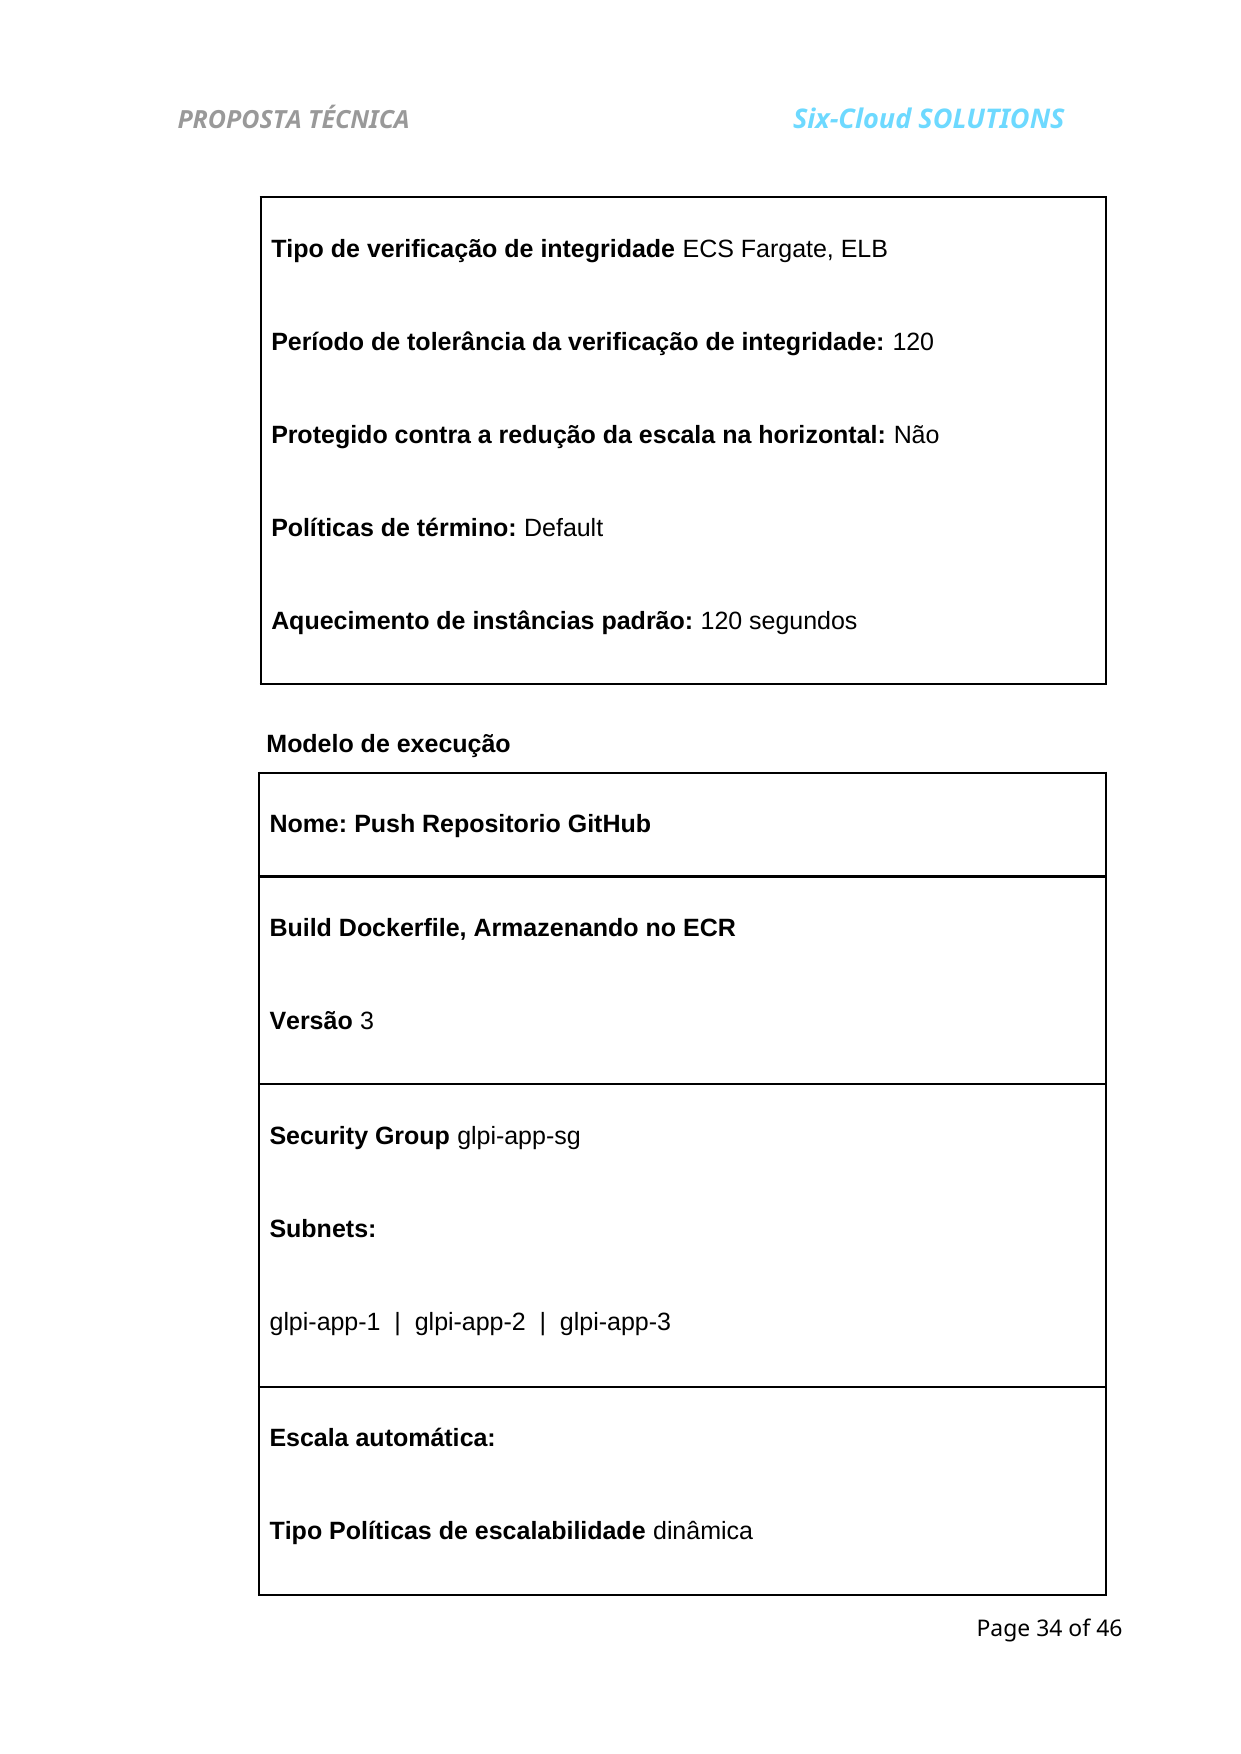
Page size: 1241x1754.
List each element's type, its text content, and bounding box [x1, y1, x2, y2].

table_cell Security Group glpi-app-sg Subnets: glpi-app-1 | glpi-app-2 | glpi-app-3 [260, 1085, 1105, 1386]
table_header Nome: Push Repositorio GitHub [260, 774, 1105, 875]
table_cell Build Dockerfile, Armazenando no ECR Versão 3 [260, 878, 1105, 1083]
text Modelo de execução [177, 728, 1122, 757]
table_cell Escala automática: Tipo Políticas de escalabilidade dinâmica [260, 1388, 1105, 1593]
table_cell Tipo de verificação de integridade ECS Fargate, ELB Período de tolerância da verificação de integridade: 120 Protegido contra a redução da escala na horizontal: Não Políticas de término: Default Aquecimento de instâncias padrão: 120 segundos [262, 198, 1105, 683]
